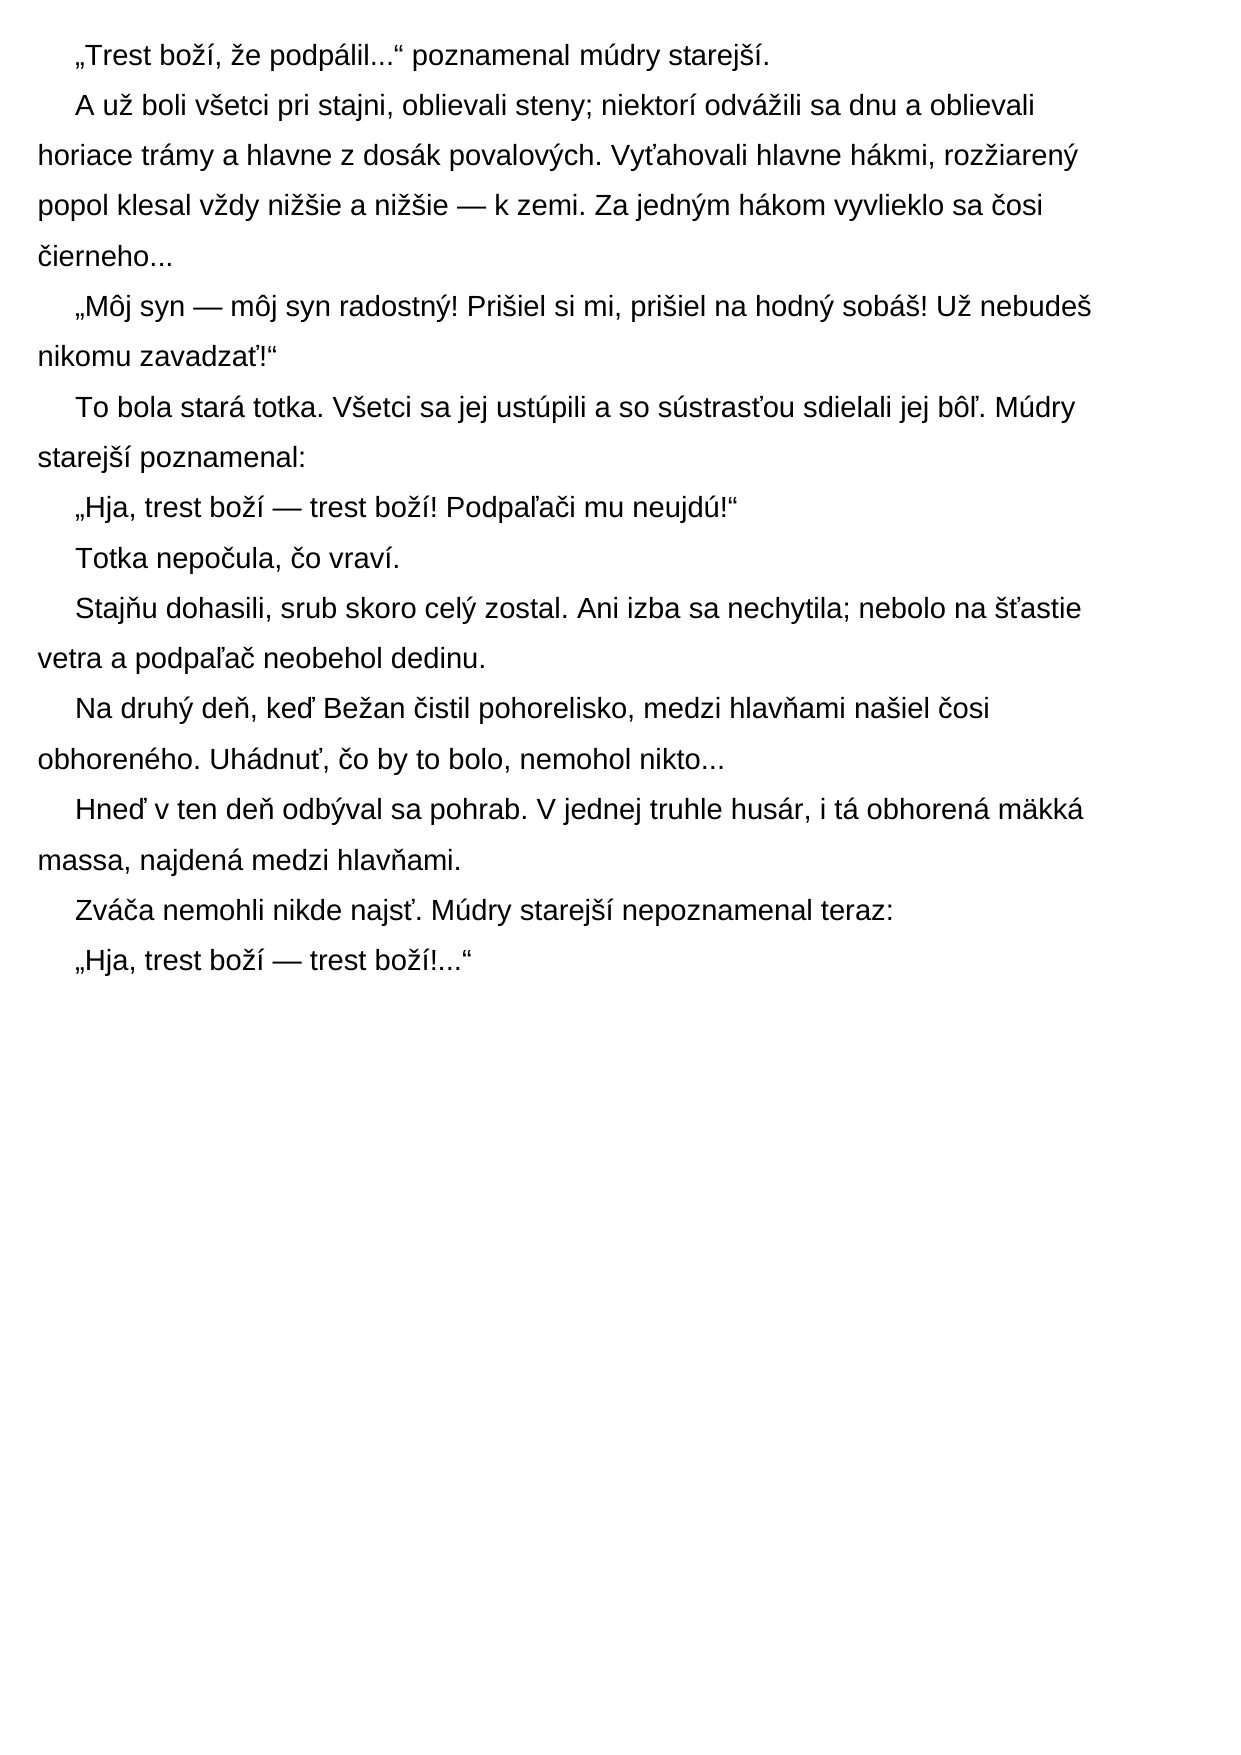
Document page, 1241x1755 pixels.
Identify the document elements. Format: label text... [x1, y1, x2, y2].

text To bola stará totka. Všetci sa jej ustúpili a so sústrasťou sdielali jej bôľ. Múdry starejší poznamenal: [37, 390, 1130, 473]
text Hneď v ten deň odbýval sa pohrab. V jednej truhle husár, i tá obhorená mäkká massa, najdená medzi hlavňami. [37, 792, 1130, 876]
text „Hja, trest boží — trest boží!...“ [37, 943, 1130, 977]
text „Trest boží, že podpálil...“ poznamenal múdry starejší. [37, 37, 1130, 71]
text „Môj syn — môj syn radostný! Prišiel si mi, prišiel na hodný sobáš! Už nebudeš nikomu zavadzať!“ [37, 289, 1130, 373]
text Na druhý deň, keď Bežan čistil pohorelisko, medzi hlavňami našiel čosi obhoreného. Uhádnuť, čo by to bolo, nemohol nikto... [37, 692, 1130, 775]
text Stajňu dohasili, srub skoro celý zostal. Ani izba sa nechytila; nebolo na šťastie vetra a podpaľač neobehol dedinu. [37, 591, 1130, 675]
text A už boli všetci pri stajni, oblievali steny; niektorí odvážili sa dnu a oblievali horiace trámy a hlavne z dosák povalových. Vyťahovali hlavne hákmi, rozžiarený popol klesal vždy nižšie a nižšie — k zemi. Za jedným hákom vyvlieklo sa čosi čierneho... [37, 88, 1130, 272]
text „Hja, trest boží — trest boží! Podpaľači mu neujdú!“ [37, 490, 1130, 524]
text Zváča nemohli nikde najsť. Múdry starejší nepoznamenal teraz: [37, 893, 1130, 926]
text Totka nepočula, čo vraví. [37, 541, 1130, 574]
